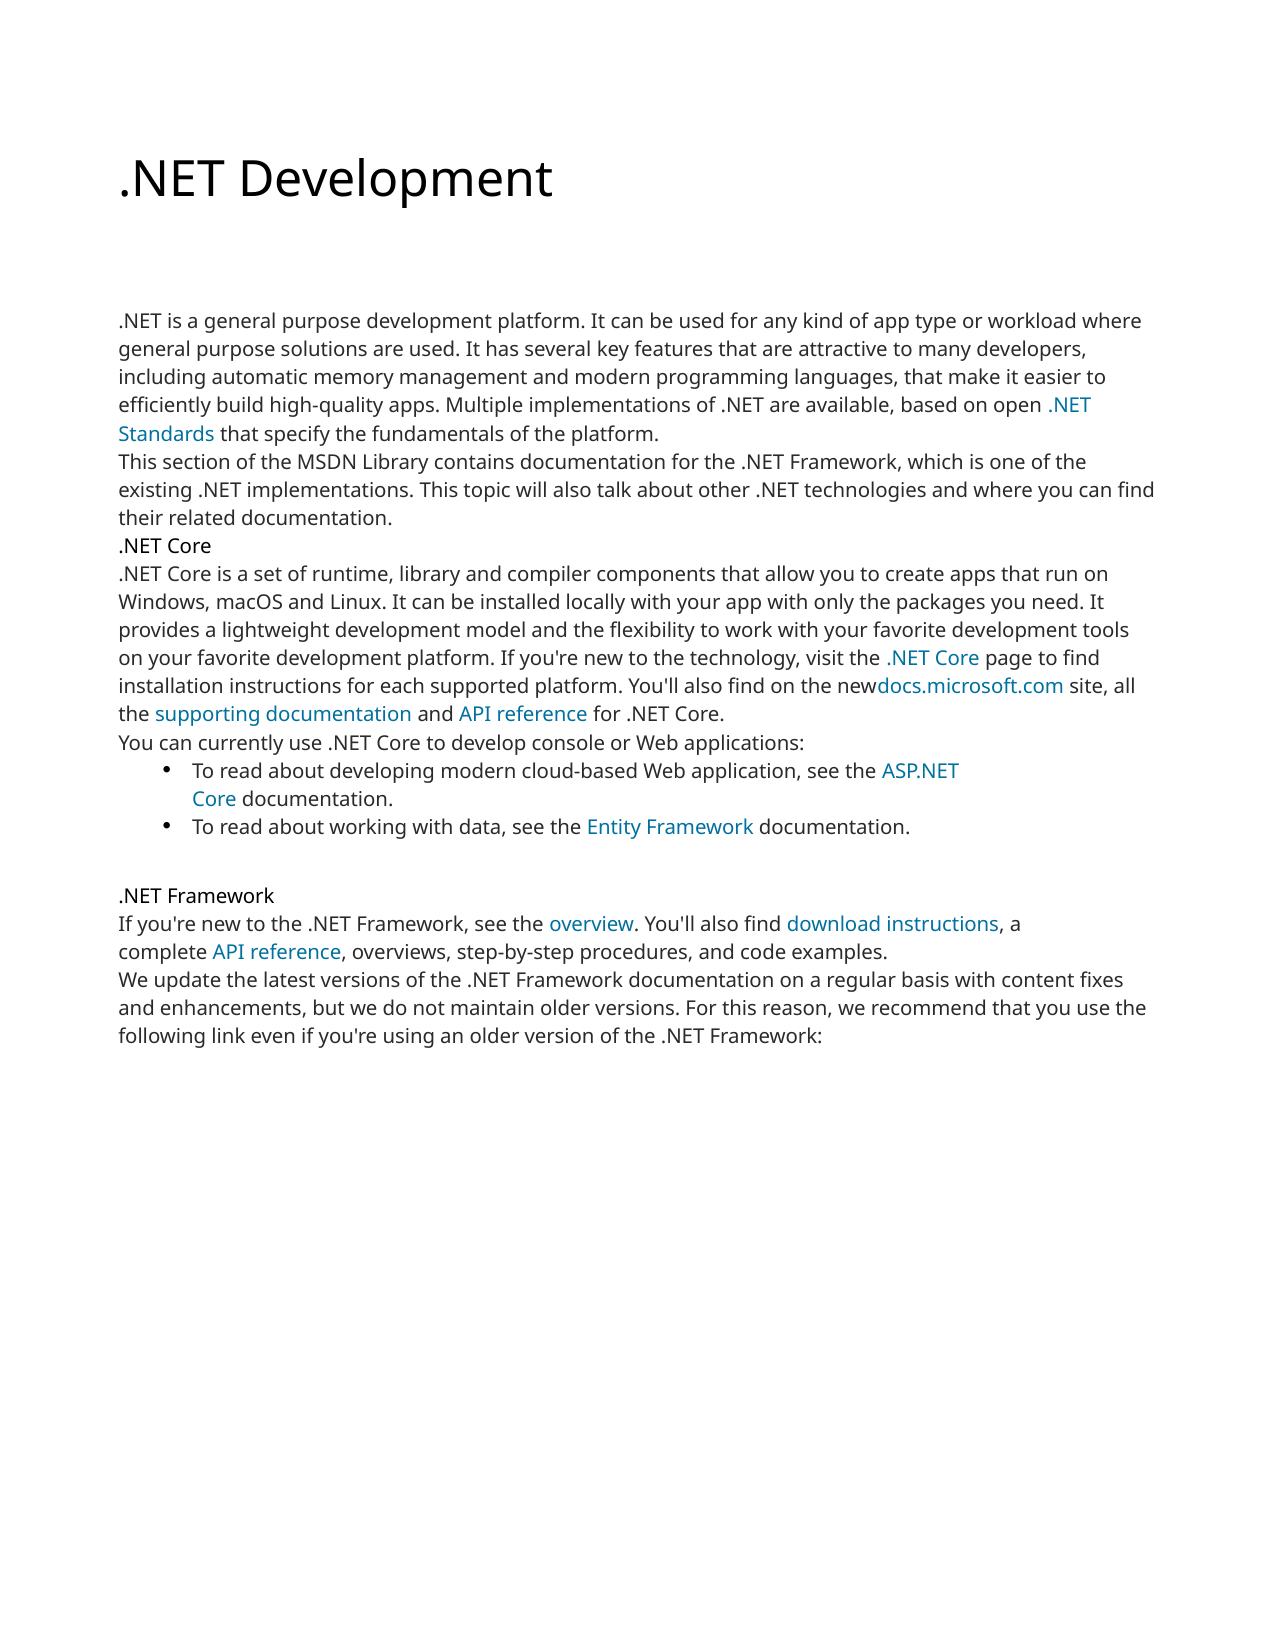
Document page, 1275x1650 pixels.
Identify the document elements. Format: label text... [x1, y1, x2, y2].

text .NET is a general purpose development platform. It can be used for any kind of app type or workload where general purpose solutions are used. It has several key features that are attractive to many developers, including automatic memory management and modern programming languages, that make it easier to efficiently build high-quality apps. Multiple implementations of .NET are available, based on open .NET Standards that specify the fundamentals of the platform. [118, 306, 1157, 447]
subtitle .NET Development [118, 143, 1157, 211]
text .NET Core is a set of runtime, library and compiler components that allow you to create apps that run on Windows, macOS and Linux. It can be installed locally with your app with only the packages you need. It provides a lightweight development model and the flexibility to work with your favorite development tools on your favorite development platform. If you're new to the technology, visit the .NET Core page to find installation instructions for each supported platform. You'll also find on the newdocs.microsoft.com site, all the supporting documentation and API reference for .NET Core. [118, 559, 1157, 728]
text If you're new to the .NET Framework, see the overview. You'll also find download instructions, a complete API reference, overviews, step-by-step procedures, and code examples. [118, 909, 1157, 965]
text This section of the MSDN Library contains documentation for the .NET Framework, which is one of the existing .NET implementations. This topic will also talk about other .NET technologies and where you can find their related documentation. [118, 447, 1157, 531]
list To read about developing modern cloud-based Web application, see the ASP.NET Core documentation. [162, 756, 1157, 812]
text We update the latest versions of the .NET Framework documentation on a regular basis with content fixes and enhancements, but we do not maintain older versions. For this reason, we recommend that you use the following link even if you're using an older version of the .NET Framework: [118, 965, 1157, 1050]
text You can currently use .NET Core to develop console or Web applications: [118, 728, 1157, 756]
subtitle .NET Core [118, 531, 1157, 559]
subtitle .NET Framework [118, 881, 1157, 909]
list To read about working with data, see the Entity Framework documentation. [162, 812, 1157, 840]
